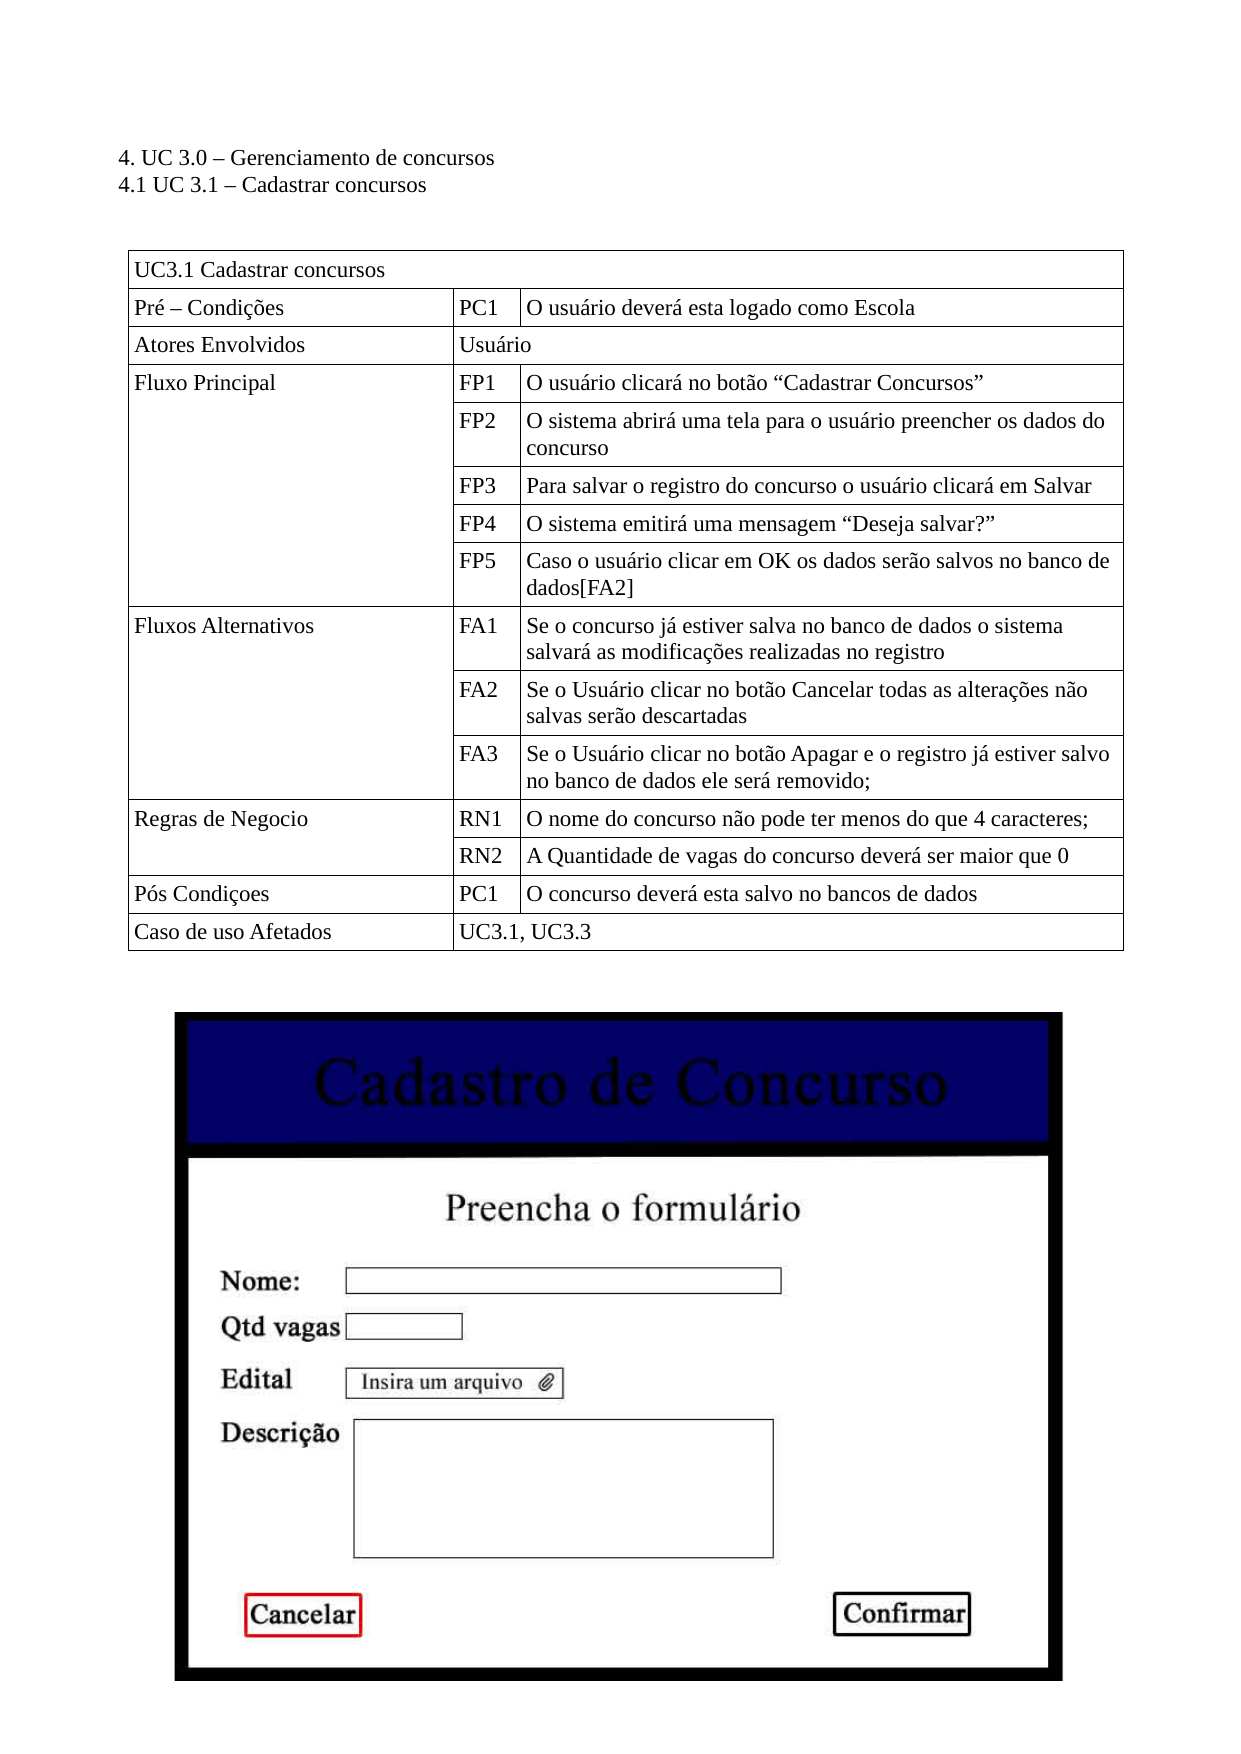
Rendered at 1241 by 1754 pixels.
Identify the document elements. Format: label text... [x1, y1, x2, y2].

table_cell Regras de Negocio [129, 800, 453, 874]
table_cell Se o Usuário clicar no botão Cancelar todas as alterações não salvas serão descartadas [521, 671, 1123, 734]
table_cell FP2 [454, 403, 520, 466]
table_cell A Quantidade de vagas do concurso deverá ser maior que 0 [521, 838, 1123, 874]
table_cell FP1 [454, 365, 520, 402]
table_cell FP3 [454, 467, 520, 504]
table_cell FA2 [454, 671, 520, 734]
table_cell Caso o usuário clicar em OK os dados serão salvos no banco de dados[FA2] [521, 543, 1123, 606]
table_header UC3.1 Cadastrar concursos [129, 251, 1123, 288]
table_cell FA1 [454, 607, 520, 670]
table_cell O concurso deverá esta salvo no bancos de dados [521, 876, 1123, 912]
table_cell O usuário clicará no botão “Cadastrar Concursos” [521, 365, 1123, 402]
table_cell Atores Envolvidos [129, 327, 453, 364]
table_cell UC3.1, UC3.3 [454, 914, 1123, 950]
picture [174, 1012, 1066, 1681]
table_cell PC1 [454, 876, 520, 912]
text 4. UC 3.0 – Gerenciamento de concursos [118, 144, 1122, 171]
table_cell Fluxo Principal [129, 365, 453, 606]
table_cell O sistema abrirá uma tela para o usuário preencher os dados do concurso [521, 403, 1123, 466]
table_cell Caso de uso Afetados [129, 914, 453, 950]
table_cell Para salvar o registro do concurso o usuário clicará em Salvar [521, 467, 1123, 504]
table_cell FP5 [454, 543, 520, 606]
table_cell RN2 [454, 838, 520, 874]
table_cell Pré – Condições [129, 289, 453, 326]
table_cell Pós Condiçoes [129, 876, 453, 912]
table_cell RN1 [454, 800, 520, 837]
table_cell Usuário [454, 327, 1123, 364]
table_cell Se o concurso já estiver salva no banco de dados o sistema salvará as modificações realizadas no registro [521, 607, 1123, 670]
table_cell FA3 [454, 736, 520, 799]
table_cell FP4 [454, 505, 520, 542]
table_cell Se o Usuário clicar no botão Apagar e o registro já estiver salvo no banco de dados ele será removido; [521, 736, 1123, 799]
text 4.1 UC 3.1 – Cadastrar concursos [118, 171, 1122, 197]
table_cell Fluxos Alternativos [129, 607, 453, 799]
table_cell O nome do concurso não pode ter menos do que 4 caracteres; [521, 800, 1123, 837]
table_cell O sistema emitirá uma mensagem “Deseja salvar?” [521, 505, 1123, 542]
table_cell PC1 [454, 289, 520, 326]
table_cell O usuário deverá esta logado como Escola [521, 289, 1123, 326]
